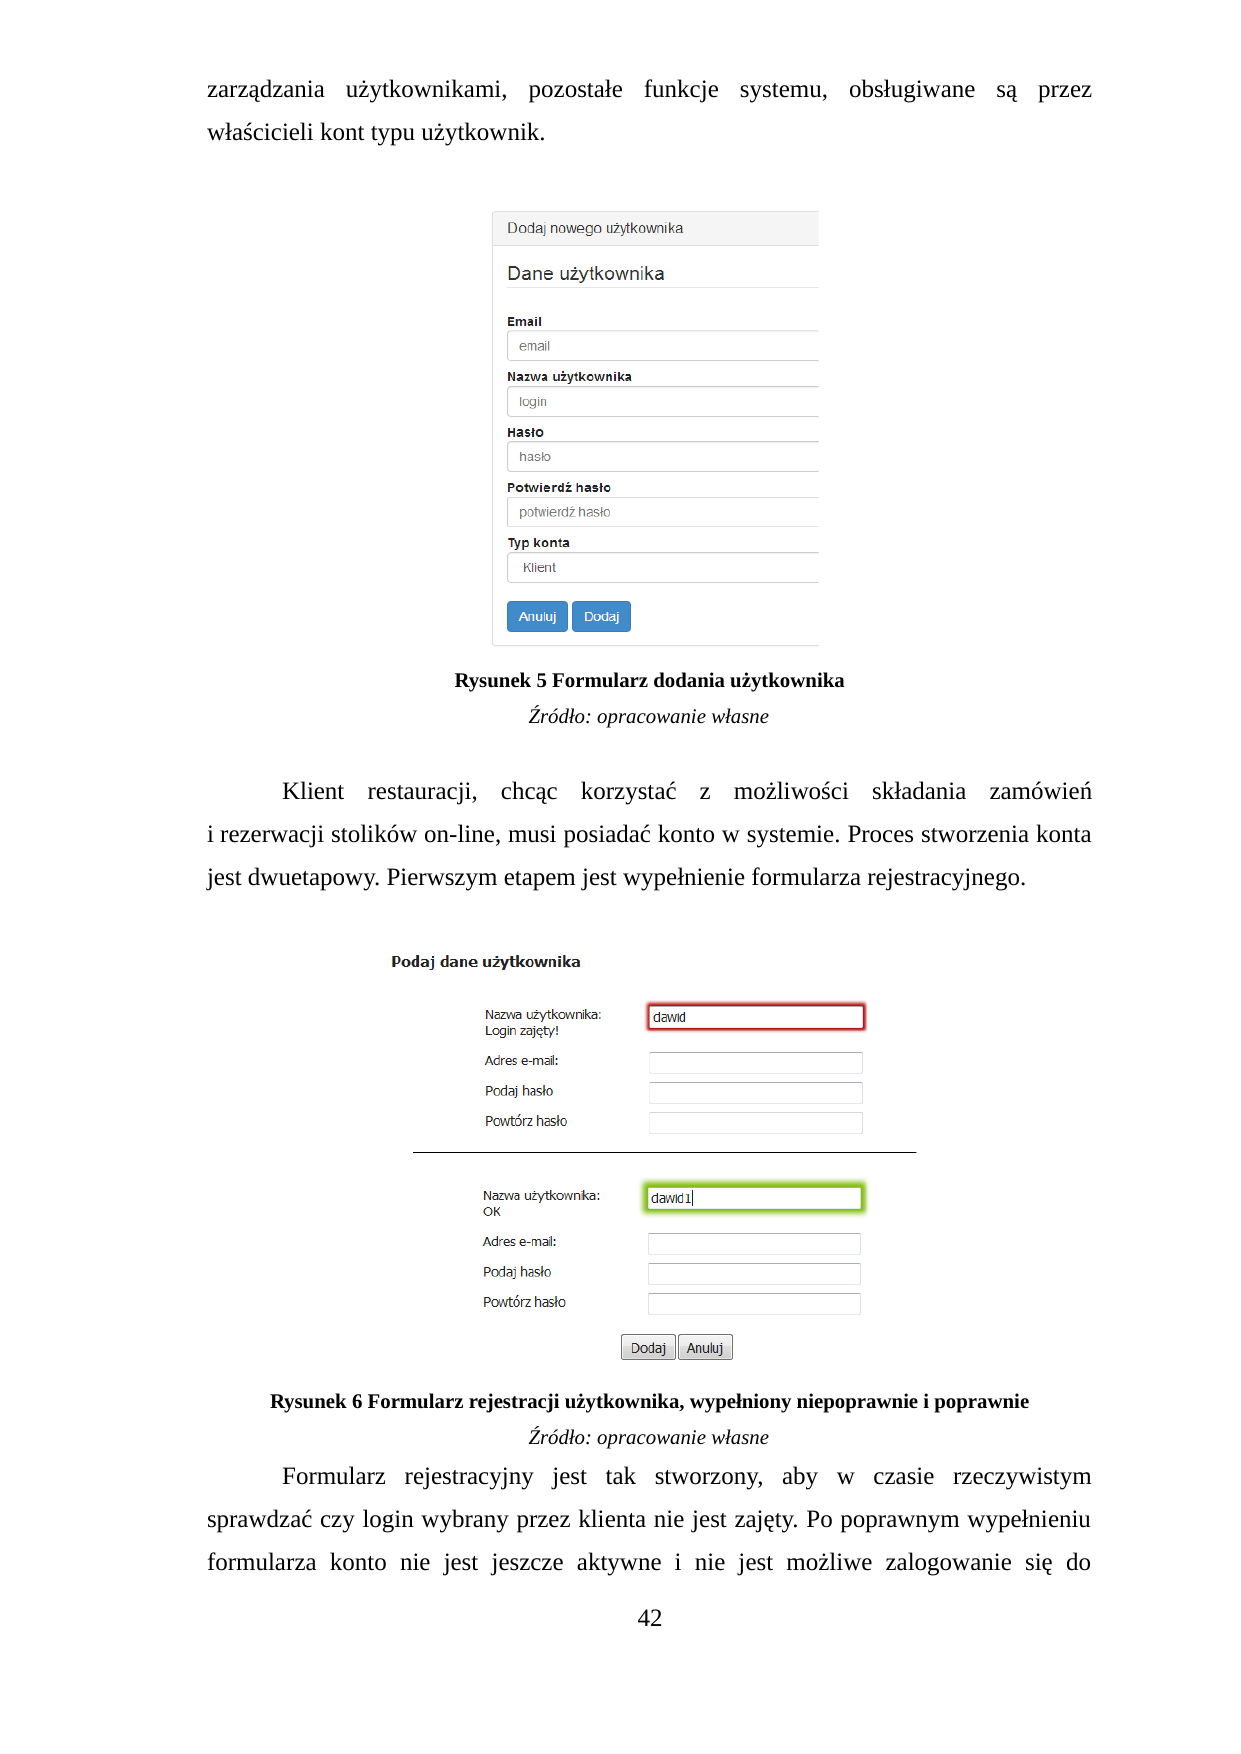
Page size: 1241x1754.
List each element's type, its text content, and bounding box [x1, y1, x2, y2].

text Źródło: opracowanie własne [207, 1425, 1092, 1449]
text Rysunek 6 Formularz rejestracji użytkownika, wypełniony niepoprawnie i poprawnie [207, 1389, 1092, 1413]
text Rysunek 5 Formularz dodania użytkownika [207, 668, 1092, 692]
text zarządzania użytkownikami, pozostałe funkcje systemu, obsługiwane są przez właścicieli kont typu użytkownik. [207, 74, 1092, 146]
text Klient restauracji, chcąc korzystać z możliwości składania zamówień i rezerwacji stolików on-line, musi posiadać konto w systemie. Proces stworzenia konta jest dwuetapowy. Pierwszym etapem jest wypełnienie formularza rejestracyjnego. [207, 776, 1092, 891]
text Źródło: opracowanie własne [207, 704, 1092, 728]
text Formularz rejestracyjny jest tak stworzony, aby w czasie rzeczywistym sprawdzać czy login wybrany przez klienta nie jest zajęty. Po poprawnym wypełnieniu formularza konto nie jest jeszcze aktywne i nie jest możliwe zalogowanie się do [207, 1461, 1092, 1576]
